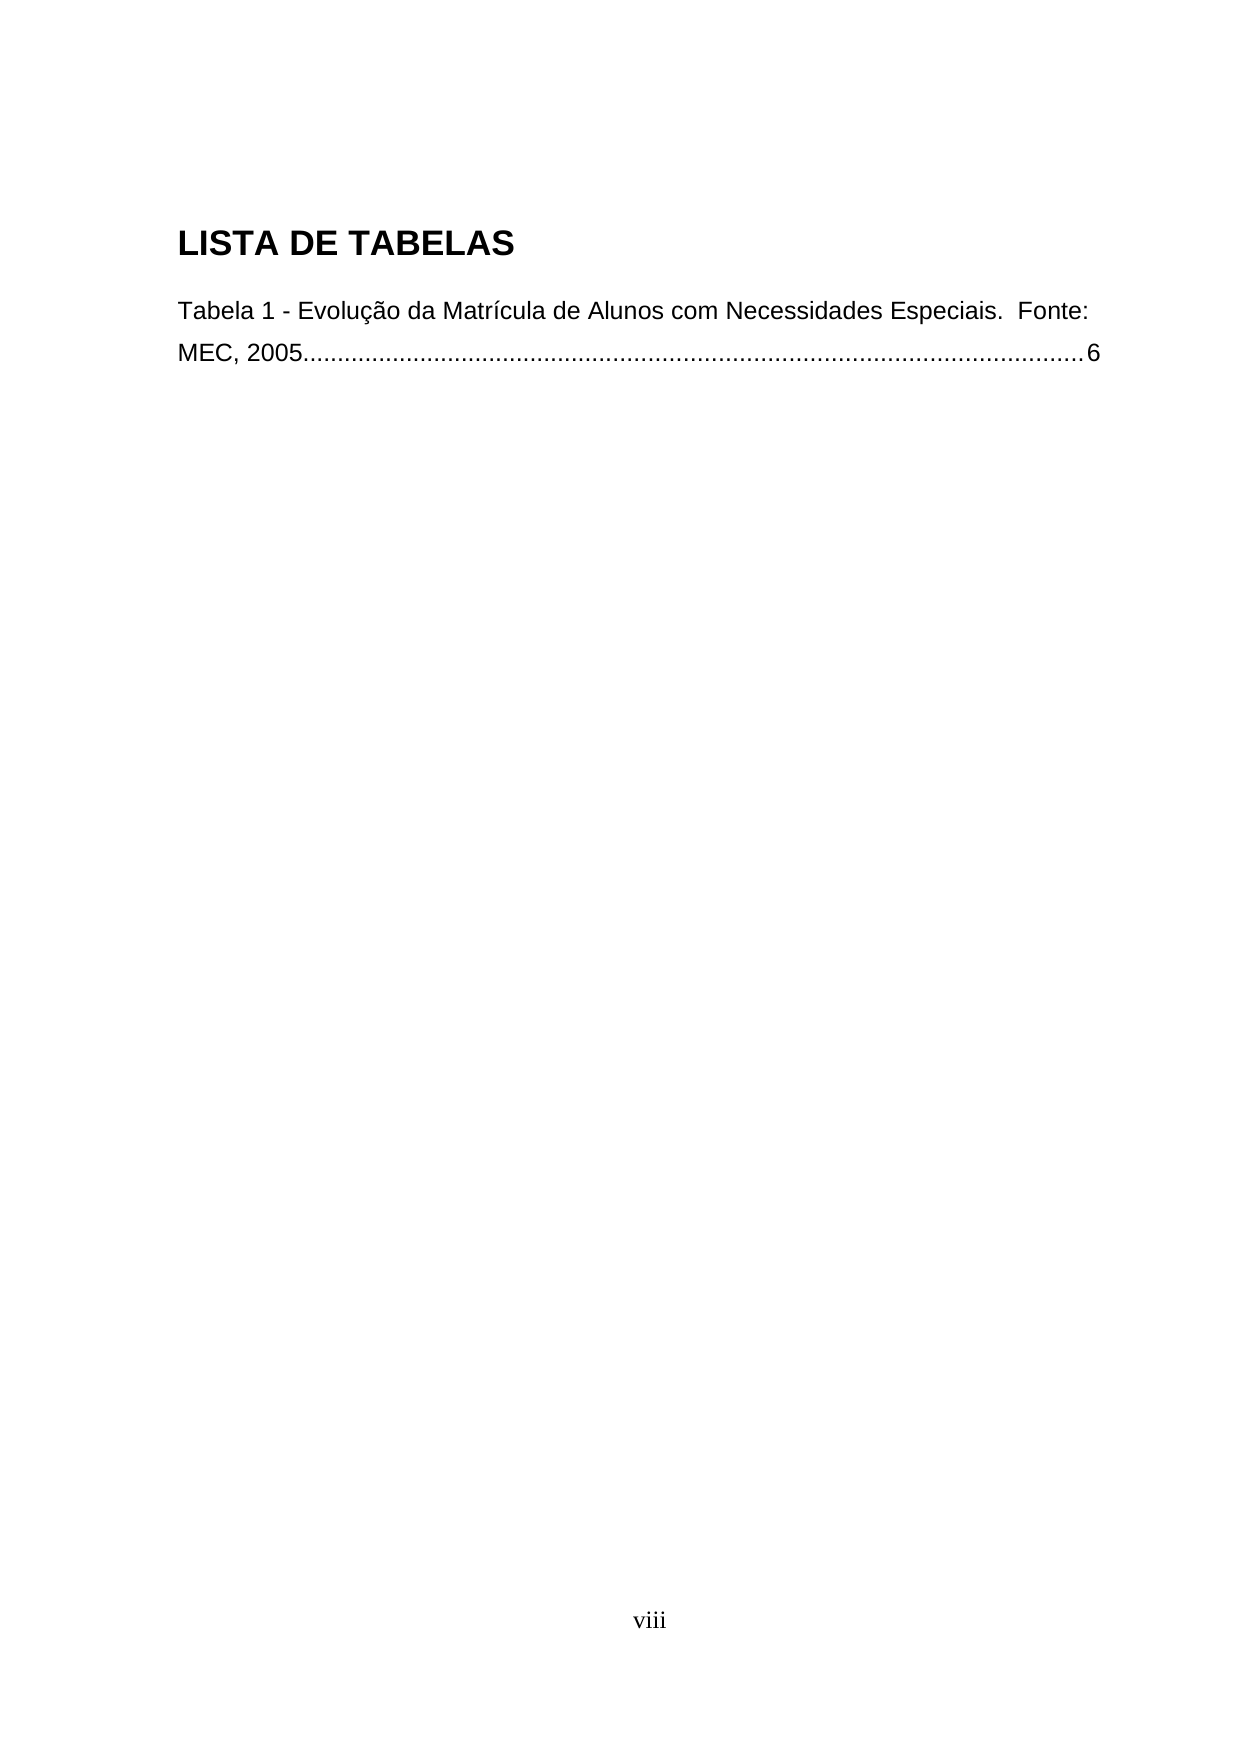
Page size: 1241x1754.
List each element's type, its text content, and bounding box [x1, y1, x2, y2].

text LISTA DE TABELAS [177, 223, 1122, 262]
text Tabela 1 - Evolução da Matrícula de Alunos com Necessidades Especiais. Fonte: MEC, 2005 6 [177, 297, 1122, 367]
